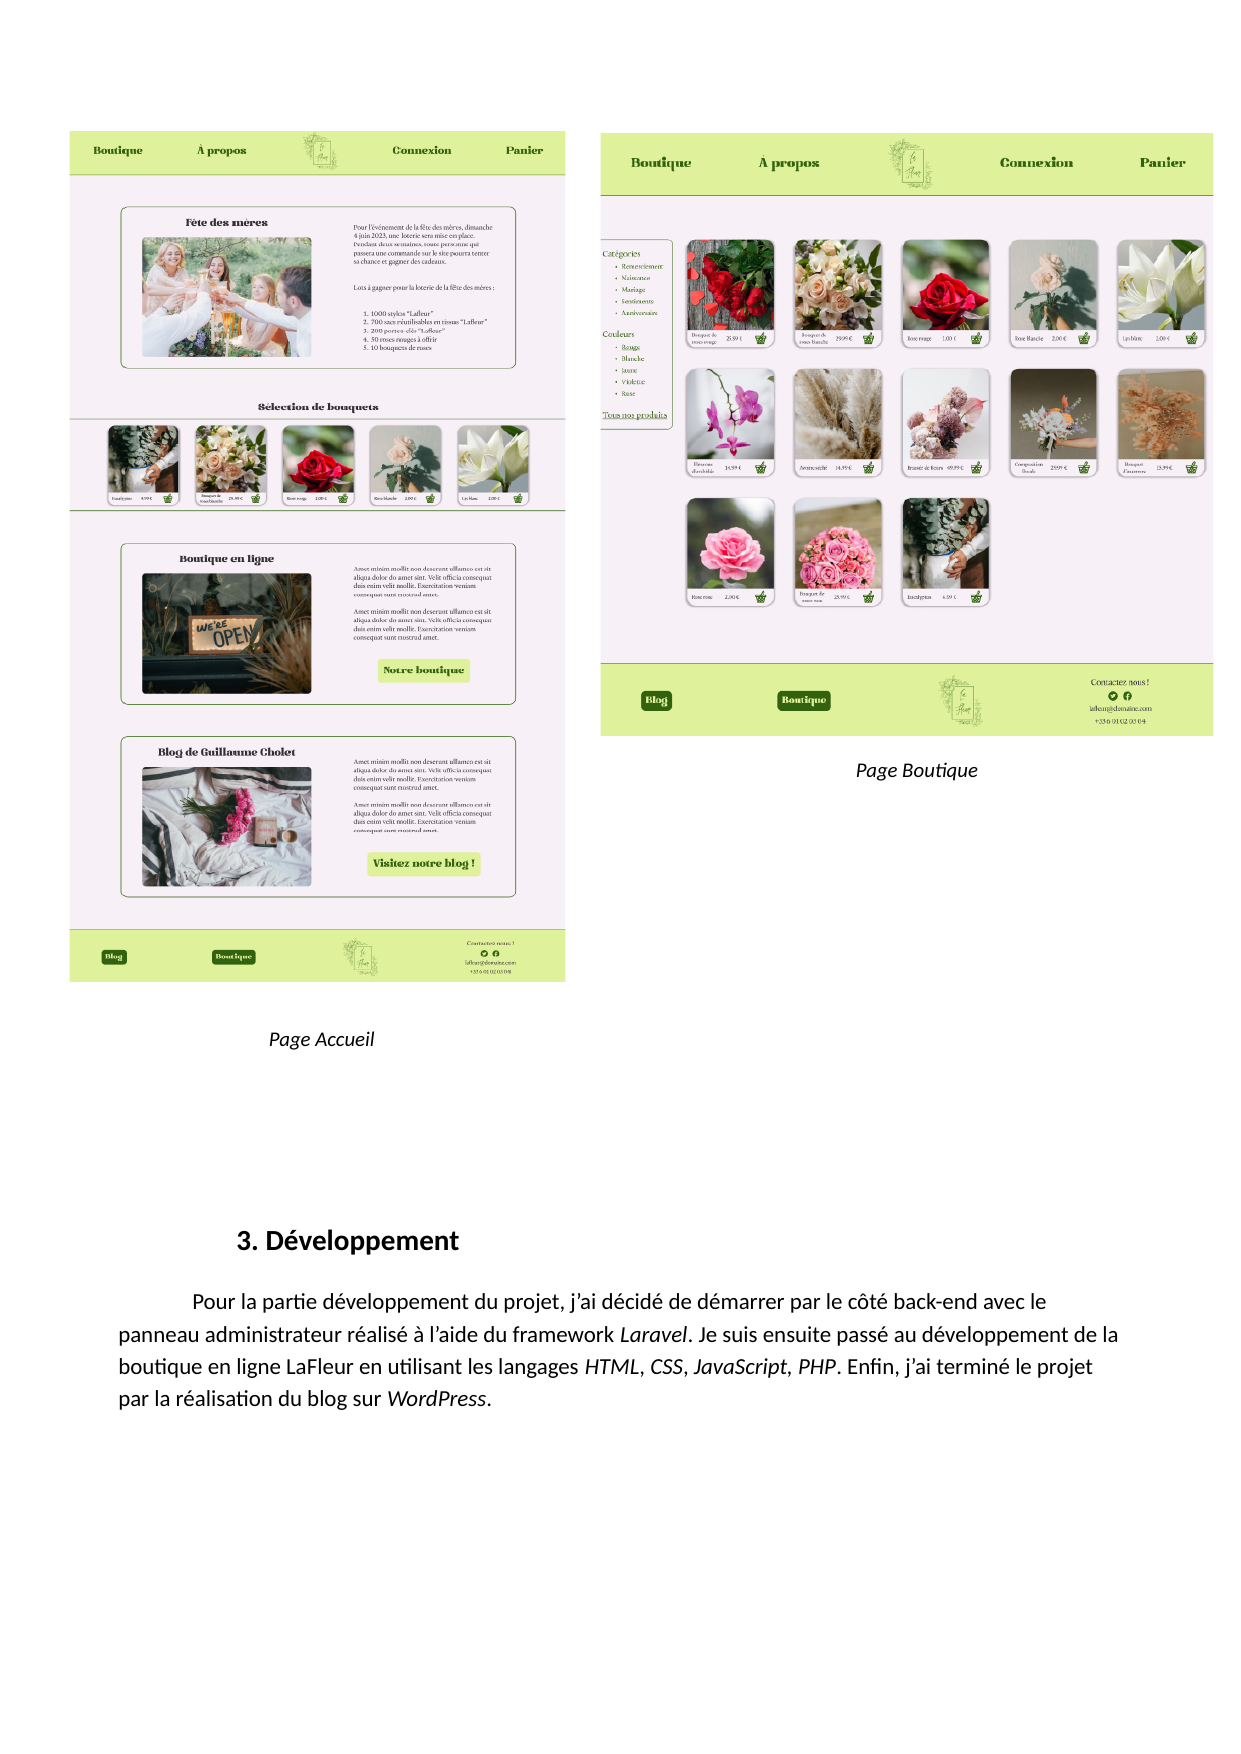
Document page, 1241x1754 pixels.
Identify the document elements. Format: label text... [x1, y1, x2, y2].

picture [69, 131, 566, 982]
text Page Accueil [195, 1026, 1122, 1051]
text Page Boutique [566, 601, 1122, 783]
subtitle Développement [236, 1222, 1122, 1257]
text Pour la partie développement du projet, j’ai décidé de démarrer par le côté back-end avec le panneau administrateur réalisé à l’aide du framework Laravel. Je suis ensuite passé au développement de la boutique en ligne LaFleur en utilisant les langages HTML, CSS, JavaScript, PHP. Enfin, j’ai terminé le projet par la réalisation du blog sur WordPress. [118, 1287, 1122, 1412]
picture [600, 133, 1214, 736]
